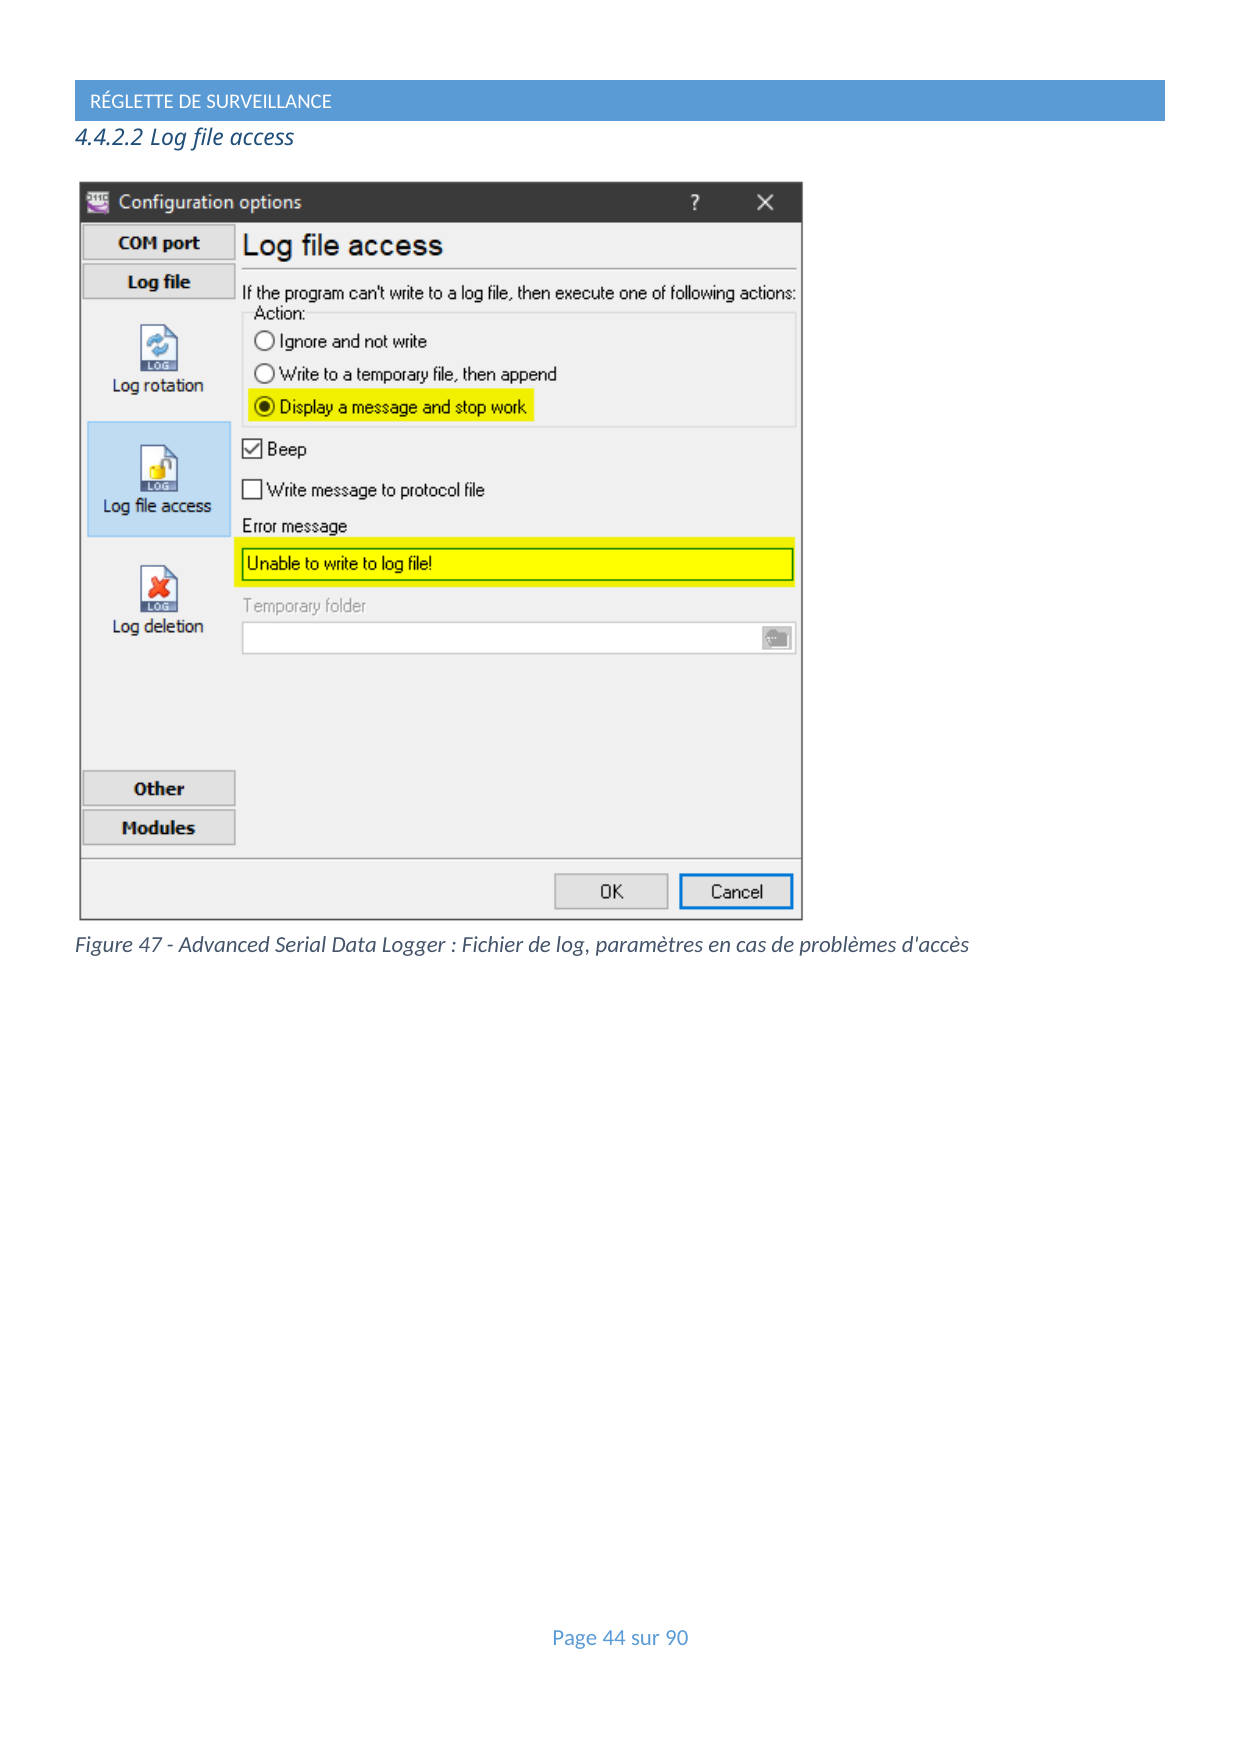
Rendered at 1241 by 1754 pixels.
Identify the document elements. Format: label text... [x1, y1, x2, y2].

text Figure 47 - Advanced Serial Data Logger : Fichier de log, paramètres en cas de problèmes d'accès [75, 930, 1165, 958]
subtitle 4.4.2.2 Log file access [75, 121, 1165, 152]
